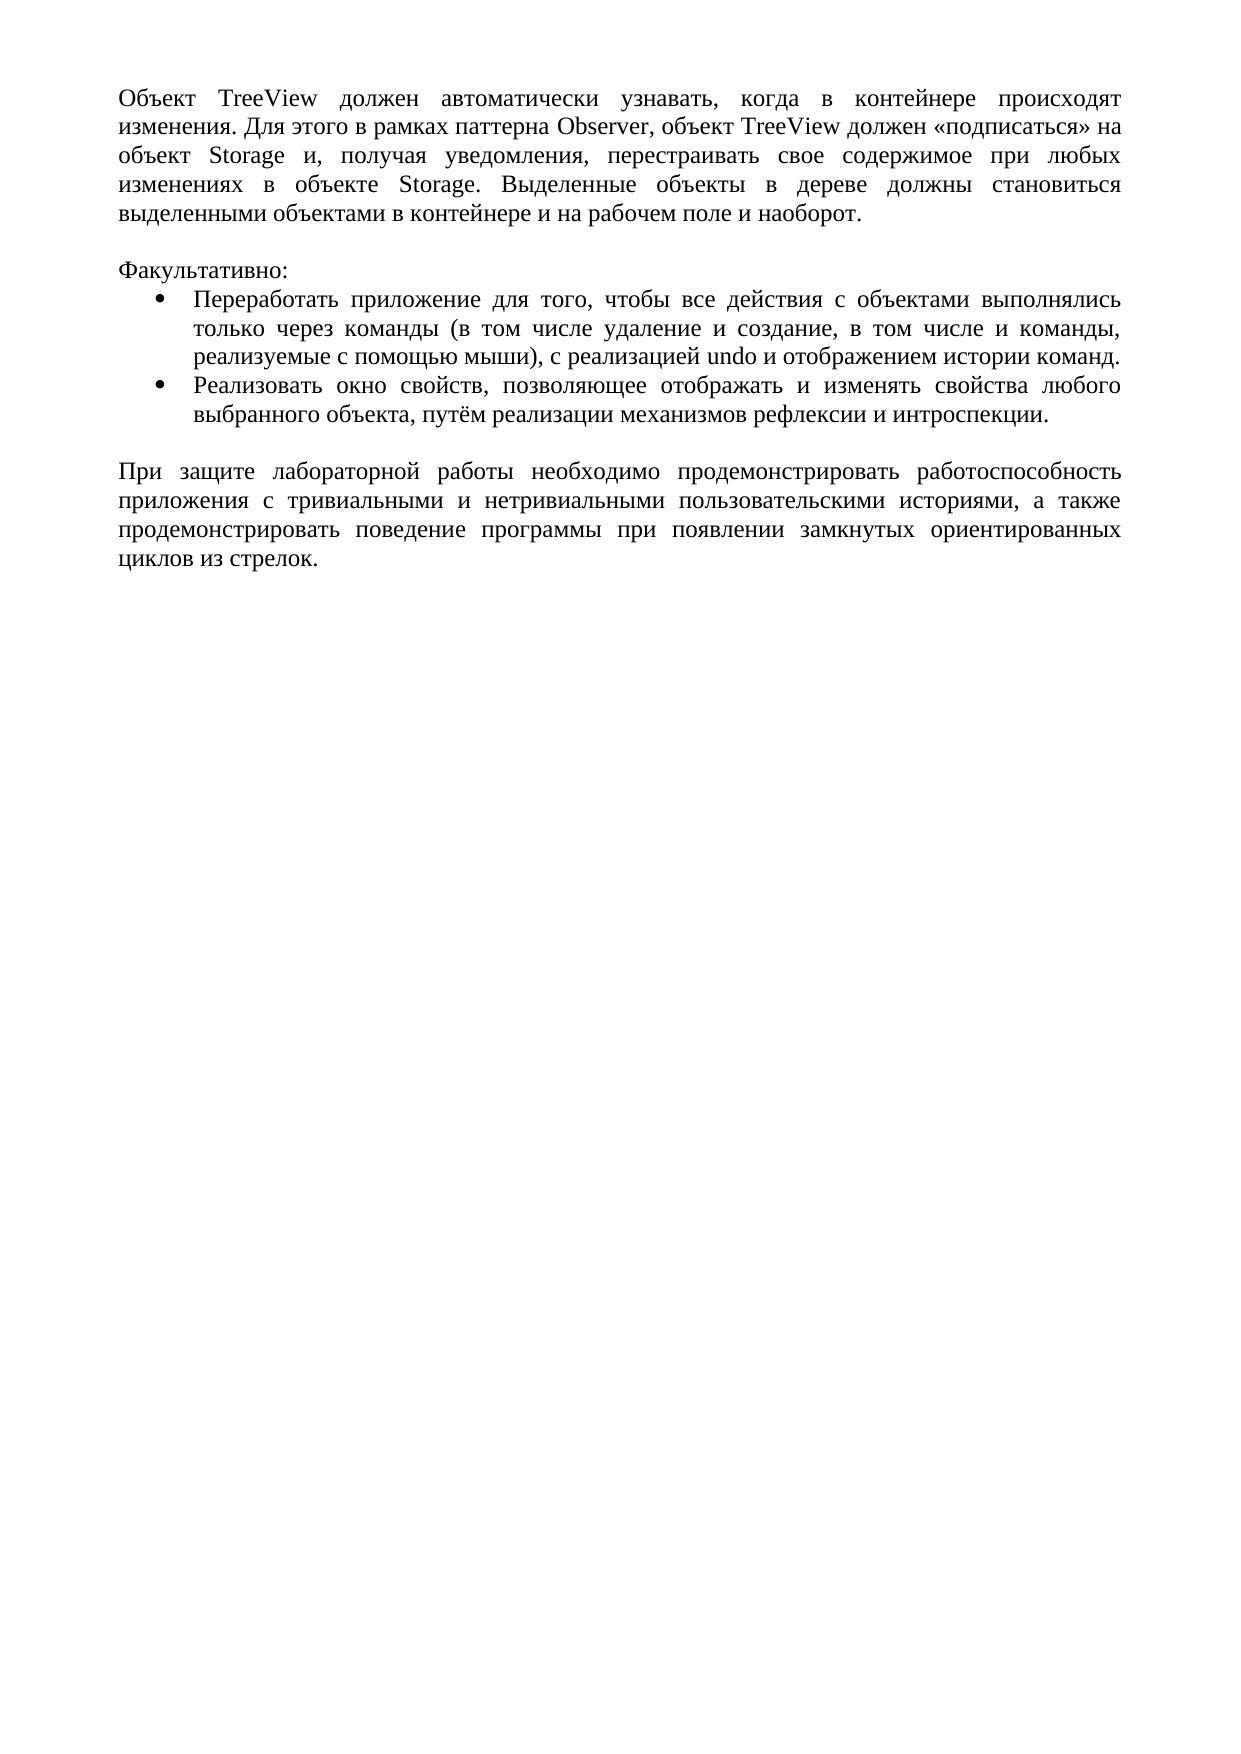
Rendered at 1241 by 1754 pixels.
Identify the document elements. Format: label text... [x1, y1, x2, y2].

list Переработать приложение для того, чтобы все действия с объектами выполнялись только через команды (в том числе удаление и создание, в том числе и команды, реализуемые с помощью мыши), с реализацией undo и отображением истории команд. [156, 284, 1122, 370]
list Реализовать окно свойств, позволяющее отображать и изменять свойства любого выбранного объекта, путём реализации механизмов рефлексии и интроспекции. [156, 370, 1122, 428]
text При защите лабораторной работы необходимо продемонстрировать работоспособность приложения с тривиальными и нетривиальными пользовательскими историями, а также продемонстрировать поведение программы при появлении замкнутых ориентированных циклов из стрелок. [118, 456, 1122, 571]
text Факультативно: [118, 255, 1122, 284]
text Объект TreeView должен автоматически узнавать, когда в контейнере происходят изменения. Для этого в рамках паттерна Observer, объект TreeView должен «подписаться» на объект Storage и, получая уведомления, перестраивать свое содержимое при любых изменениях в объекте Storage. Выделенные объекты в дереве должны становиться выделенными объектами в контейнере и на рабочем поле и наоборот. [118, 83, 1122, 226]
